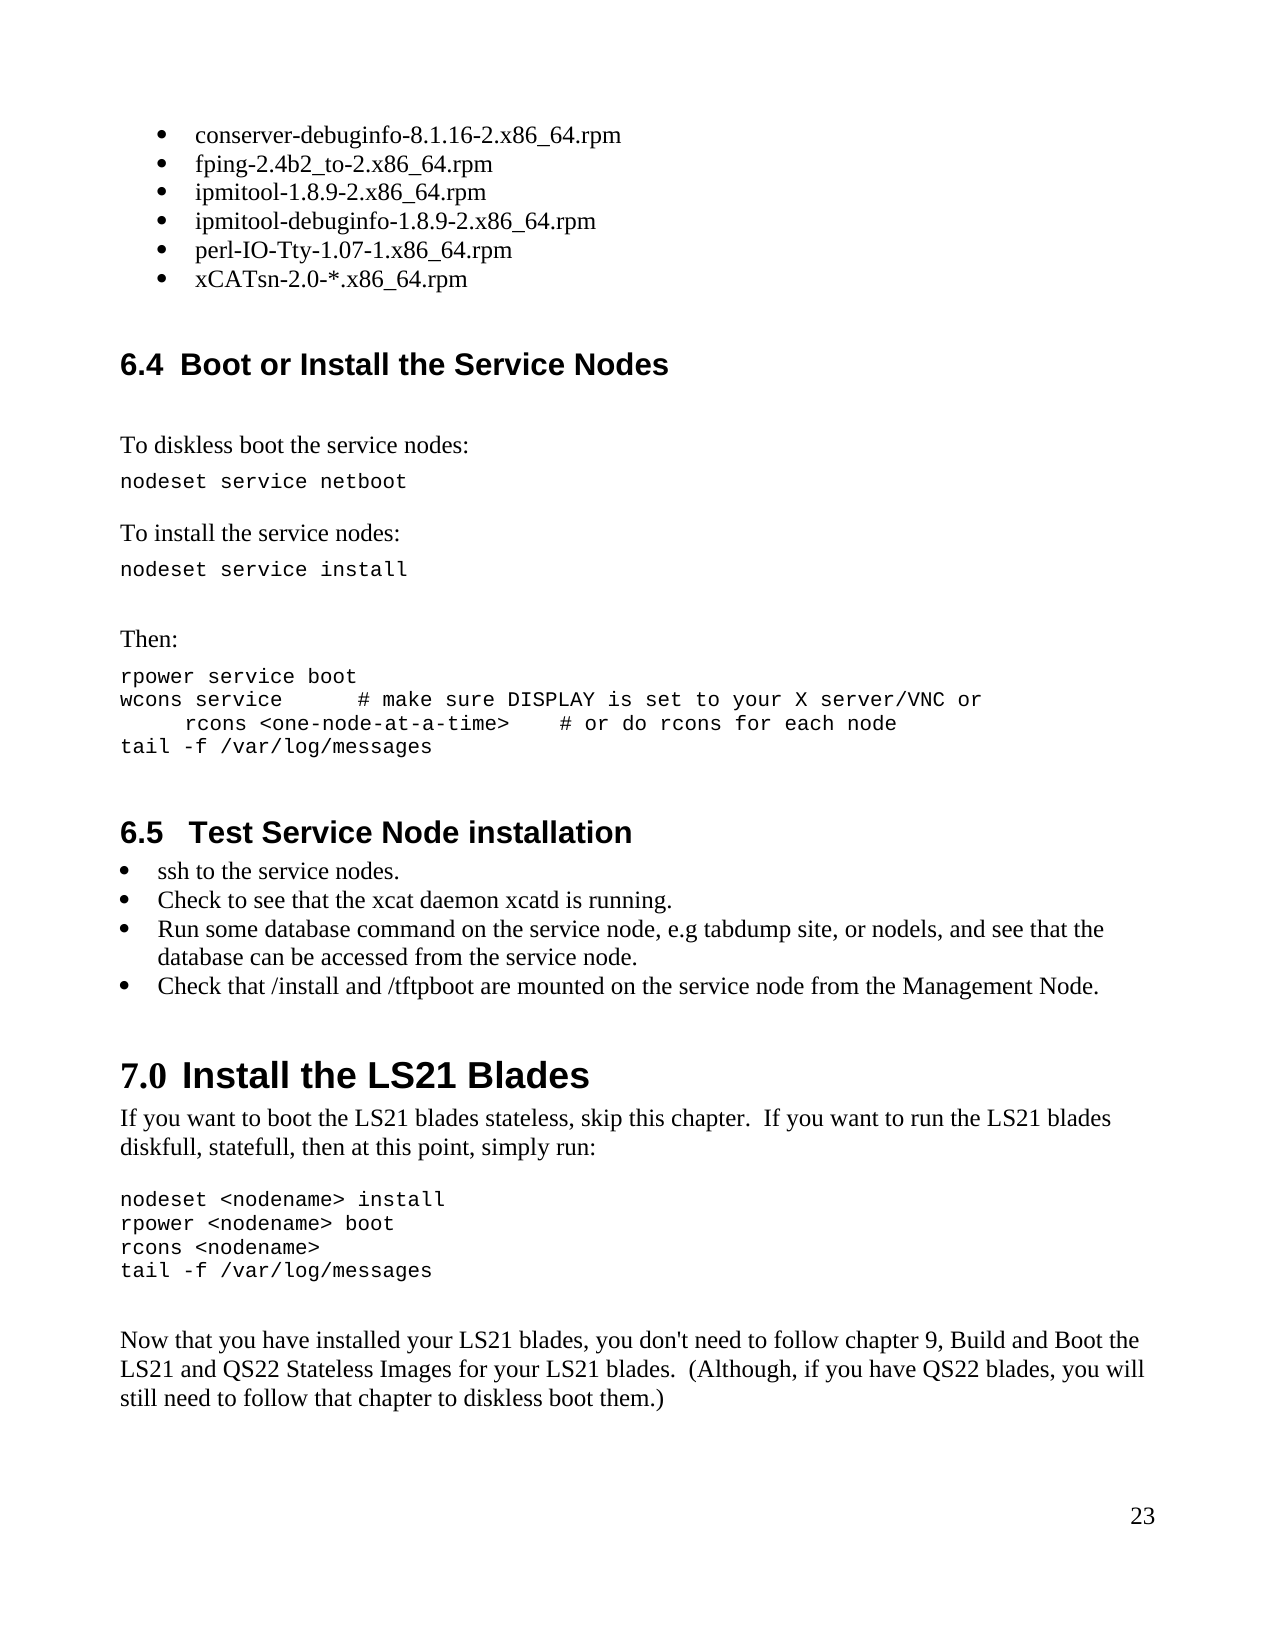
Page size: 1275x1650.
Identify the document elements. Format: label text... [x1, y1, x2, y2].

text nodeset service netboot [120, 471, 1155, 494]
text rcons <nodename> [120, 1237, 1155, 1260]
subtitle Test Service Node installation [120, 814, 1155, 850]
subtitle Boot or Install the Service Nodes [120, 346, 1155, 382]
text Now that you have installed your LS21 blades, you don't need to follow chapter 9, Build and Boot the LS21 and QS22 Stateless Images for your LS21 blades. (Although, if you have QS22 blades, you will still need to follow that chapter to diskless boot them.) [120, 1325, 1155, 1412]
list conserver-debuginfo-8.1.16-2.x86_64.rpm [157, 120, 1155, 149]
text rpower service boot [120, 666, 1155, 689]
text tail -f /var/log/messages [120, 737, 1155, 760]
subtitle Install the LS21 Blades [120, 1054, 1155, 1097]
text Then: [120, 624, 1155, 653]
text If you want to boot the LS21 blades stateless, skip this chapter. If you want to run the LS21 blades diskfull, statefull, then at this point, simply run: [120, 1103, 1155, 1161]
list Check to see that the xcat daemon xcatd is running. [120, 885, 1155, 914]
text wcons service # make sure DISPLAY is set to your X server/VNC or [120, 689, 1155, 713]
text rpower <nodename> boot [120, 1213, 1155, 1237]
text rcons <one-node-at-a-time> # or do rcons for each node [184, 713, 1155, 737]
list ipmitool-debuginfo-1.8.9-2.x86_64.rpm [157, 206, 1155, 235]
list ssh to the service nodes. [120, 856, 1155, 885]
list xCATsn-2.0-*.x86_64.rpm [157, 264, 1155, 292]
list perl-IO-Tty-1.07-1.x86_64.rpm [157, 235, 1155, 264]
text To diskless boot the service nodes: [120, 430, 1155, 458]
list fping-2.4b2_to-2.x86_64.rpm [157, 149, 1155, 177]
list Check that /install and /tftpboot are mounted on the service node from the Management Node. [120, 971, 1155, 1000]
text nodeset <nodename> install [120, 1189, 1155, 1213]
text nodeset service install [120, 559, 1155, 583]
list ipmitool-1.8.9-2.x86_64.rpm [157, 177, 1155, 206]
text tail -f /var/log/messages [120, 1260, 1155, 1284]
list Run some database command on the service node, e.g tabdump site, or nodels, and see that the database can be accessed from the service node. [120, 914, 1155, 971]
text To install the service nodes: [120, 518, 1155, 547]
